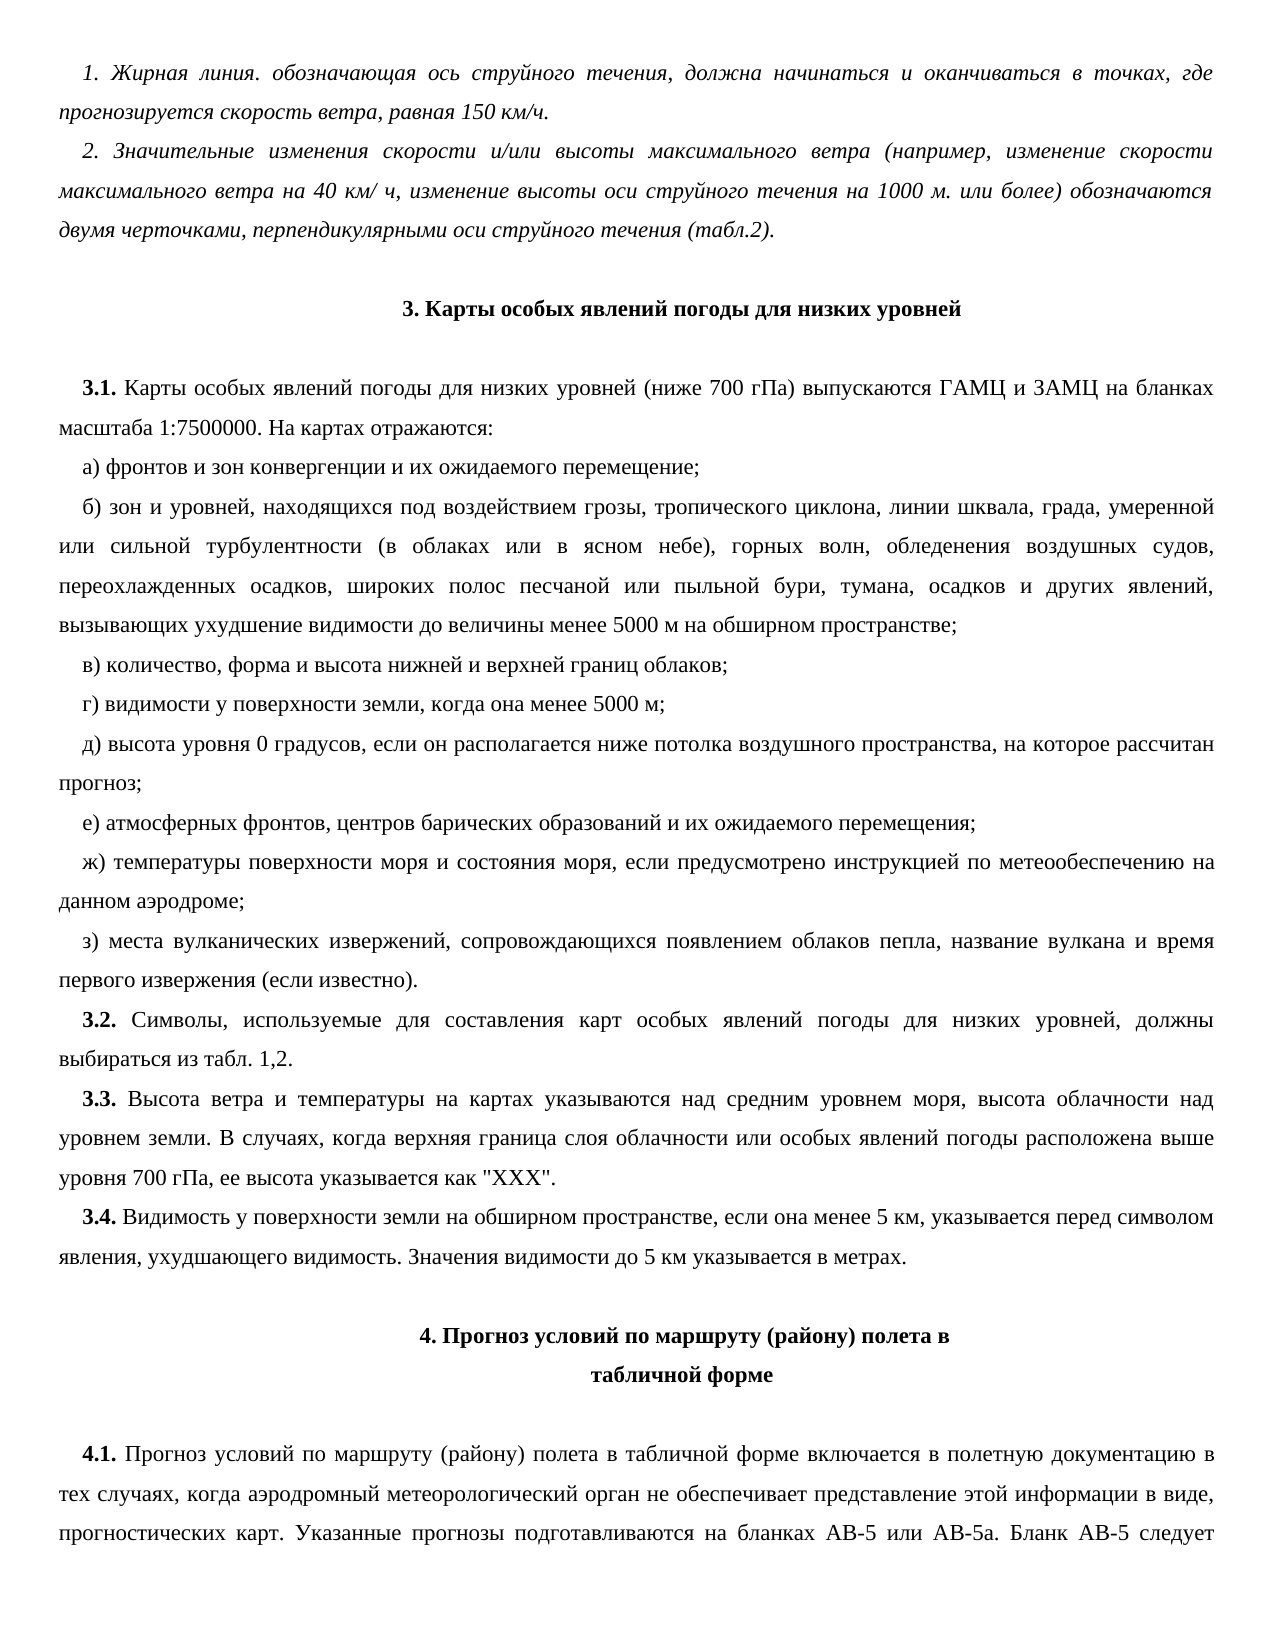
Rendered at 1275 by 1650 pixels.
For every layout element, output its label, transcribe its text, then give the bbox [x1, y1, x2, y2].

text 3.2. Символы, используемые для составления карт особых явлений погоды для низких уровней, должны выбираться из табл. 1,2. [58, 1006, 1216, 1072]
text 3.4. Видимость у поверхности земли на обширном пространстве, если она менее 5 км, указывается перед символом явления, ухудшающего видимость. Значения видимости до 5 км указывается в метрах. [58, 1203, 1216, 1269]
text 3. Карты особых явлений погоды для низких уровней [58, 295, 1216, 322]
text 3.3. Высота ветра и температуры на картах указываются над средним уровнем моря, высота облачности над уровнем земли. В случаях, когда верхняя граница слоя облачности или особых явлений погоды расположена выше уровня 700 гПа, ее высота указывается как "XXX". [58, 1085, 1216, 1190]
text в) количество, форма и высота нижней и верхней границ облаков; [58, 651, 1216, 677]
text 4. Прогноз условий по маршруту (району) полета в [58, 1322, 1216, 1348]
text г) видимости у поверхности земли, когда она менее 5000 м; [58, 690, 1216, 717]
text 4.1. Прогноз условий по маршруту (району) полета в табличной форме включается в полетную документацию в тех случаях, когда аэродромный метеорологический орган не обеспечивает представление этой информации в виде, прогностических карт. Указанные прогнозы подготавливаются на бланках АВ-5 или АВ-5а. Бланк АВ-5 следует [58, 1440, 1216, 1546]
text табличной форме [58, 1361, 1216, 1388]
text д) высота уровня 0 градусов, если он располагается ниже потолка воздушного пространства, на которое рассчитан прогноз; [58, 730, 1216, 796]
text 3.1. Карты особых явлений погоды для низких уровней (ниже 700 гПа) выпускаются ГАМЦ и ЗАМЦ на бланках масштаба 1:7500000. На картах отражаются: [58, 374, 1216, 440]
text 1. Жирная линия. обозначающая ось струйного течения, должна начинаться и оканчиваться в точках, где прогнозируется скорость ветра, равная 150 км/ч. [58, 58, 1216, 124]
text ж) температуры поверхности моря и состояния моря, если предусмотрено инструкцией по метеообеспечению на данном аэродроме; [58, 848, 1216, 914]
text а) фронтов и зон конвергенции и их ожидаемого перемещение; [58, 453, 1216, 480]
text б) зон и уровней, находящихся под воздействием грозы, тропического циклона, линии шквала, града, умеренной или сильной турбулентности (в облаках или в ясном небе), горных волн, обледенения воздушных судов, переохлажденных осадков, широких полос песчаной или пыльной бури, тумана, осадков и других явлений, вызывающих ухудшение видимости до величины менее 5000 м на обширном пространстве; [58, 493, 1216, 638]
text е) атмосферных фронтов, центров барических образований и их ожидаемого перемещения; [58, 809, 1216, 835]
text 2. Значительные изменения скорости и/или высоты максимального ветра (например, изменение скорости максимального ветра на 40 км/ ч, изменение высоты оси струйного течения на 1000 м. или более) обозначаются двумя черточками, перпендикулярными оси струйного течения (табл.2). [58, 137, 1216, 243]
text з) места вулканических извержений, сопровождающихся появлением облаков пепла, название вулкана и время первого извержения (если известно). [58, 927, 1216, 993]
